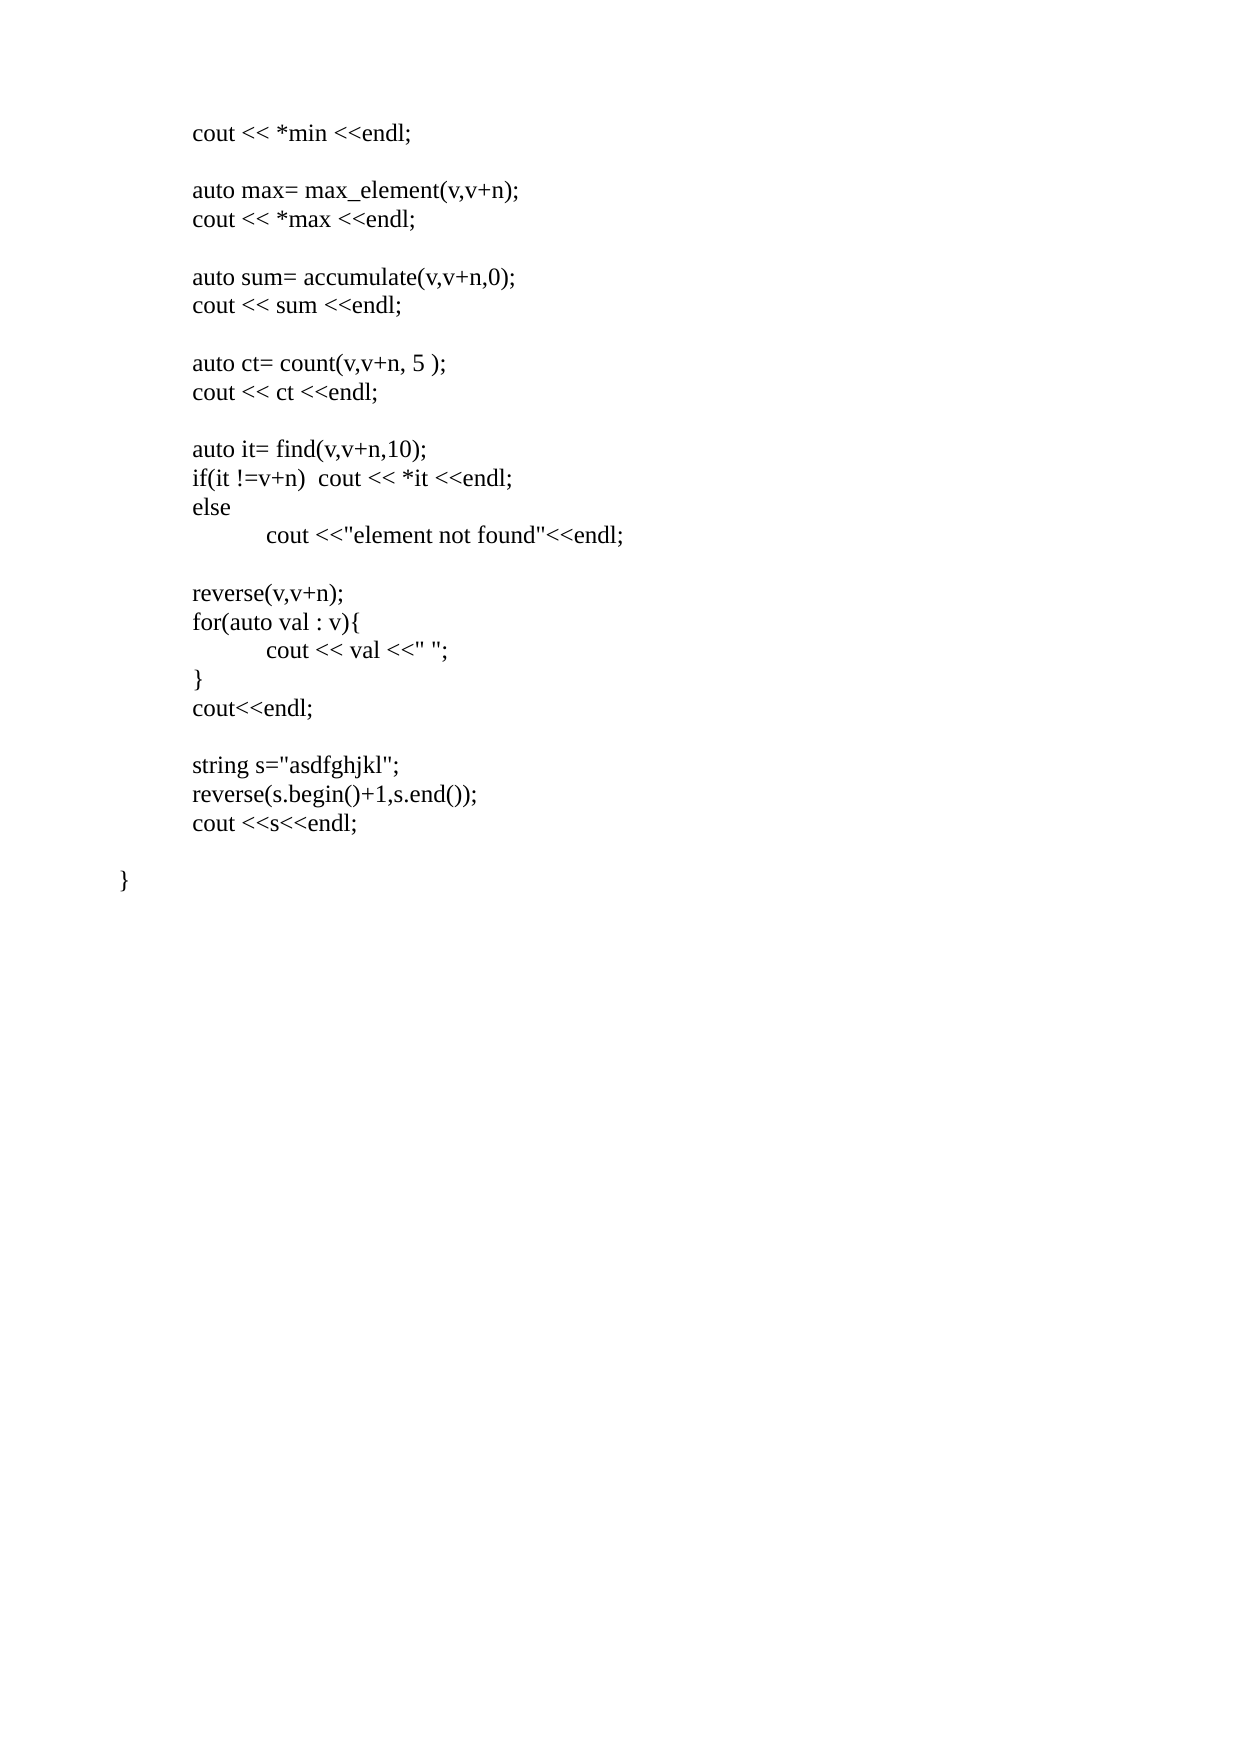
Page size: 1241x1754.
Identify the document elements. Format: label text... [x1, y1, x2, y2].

text if(it !=v+n) cout << *it <<endl; [118, 463, 1122, 492]
text for(auto val : v){ [118, 607, 1122, 636]
text reverse(s.begin()+1,s.end()); [118, 779, 1122, 808]
text auto ct= count(v,v+n, 5 ); [118, 348, 1122, 377]
text auto sum= accumulate(v,v+n,0); [118, 262, 1122, 291]
text cout << ct <<endl; [118, 377, 1122, 406]
text cout<<endl; [118, 693, 1122, 722]
text auto it= find(v,v+n,10); [118, 434, 1122, 463]
text } [118, 664, 1122, 693]
text cout <<s<<endl; [118, 808, 1122, 837]
text cout << sum <<endl; [118, 291, 1122, 319]
text cout <<"element not found"<<endl; [118, 521, 1122, 549]
text } [118, 866, 1122, 894]
text reverse(v,v+n); [118, 578, 1122, 607]
text auto max= max_element(v,v+n); [118, 176, 1122, 204]
text string s="asdfghjkl"; [118, 751, 1122, 779]
text cout << *min <<endl; [118, 118, 1122, 147]
text cout << *max <<endl; [118, 204, 1122, 233]
text cout << val <<" "; [118, 636, 1122, 664]
text else [118, 492, 1122, 521]
